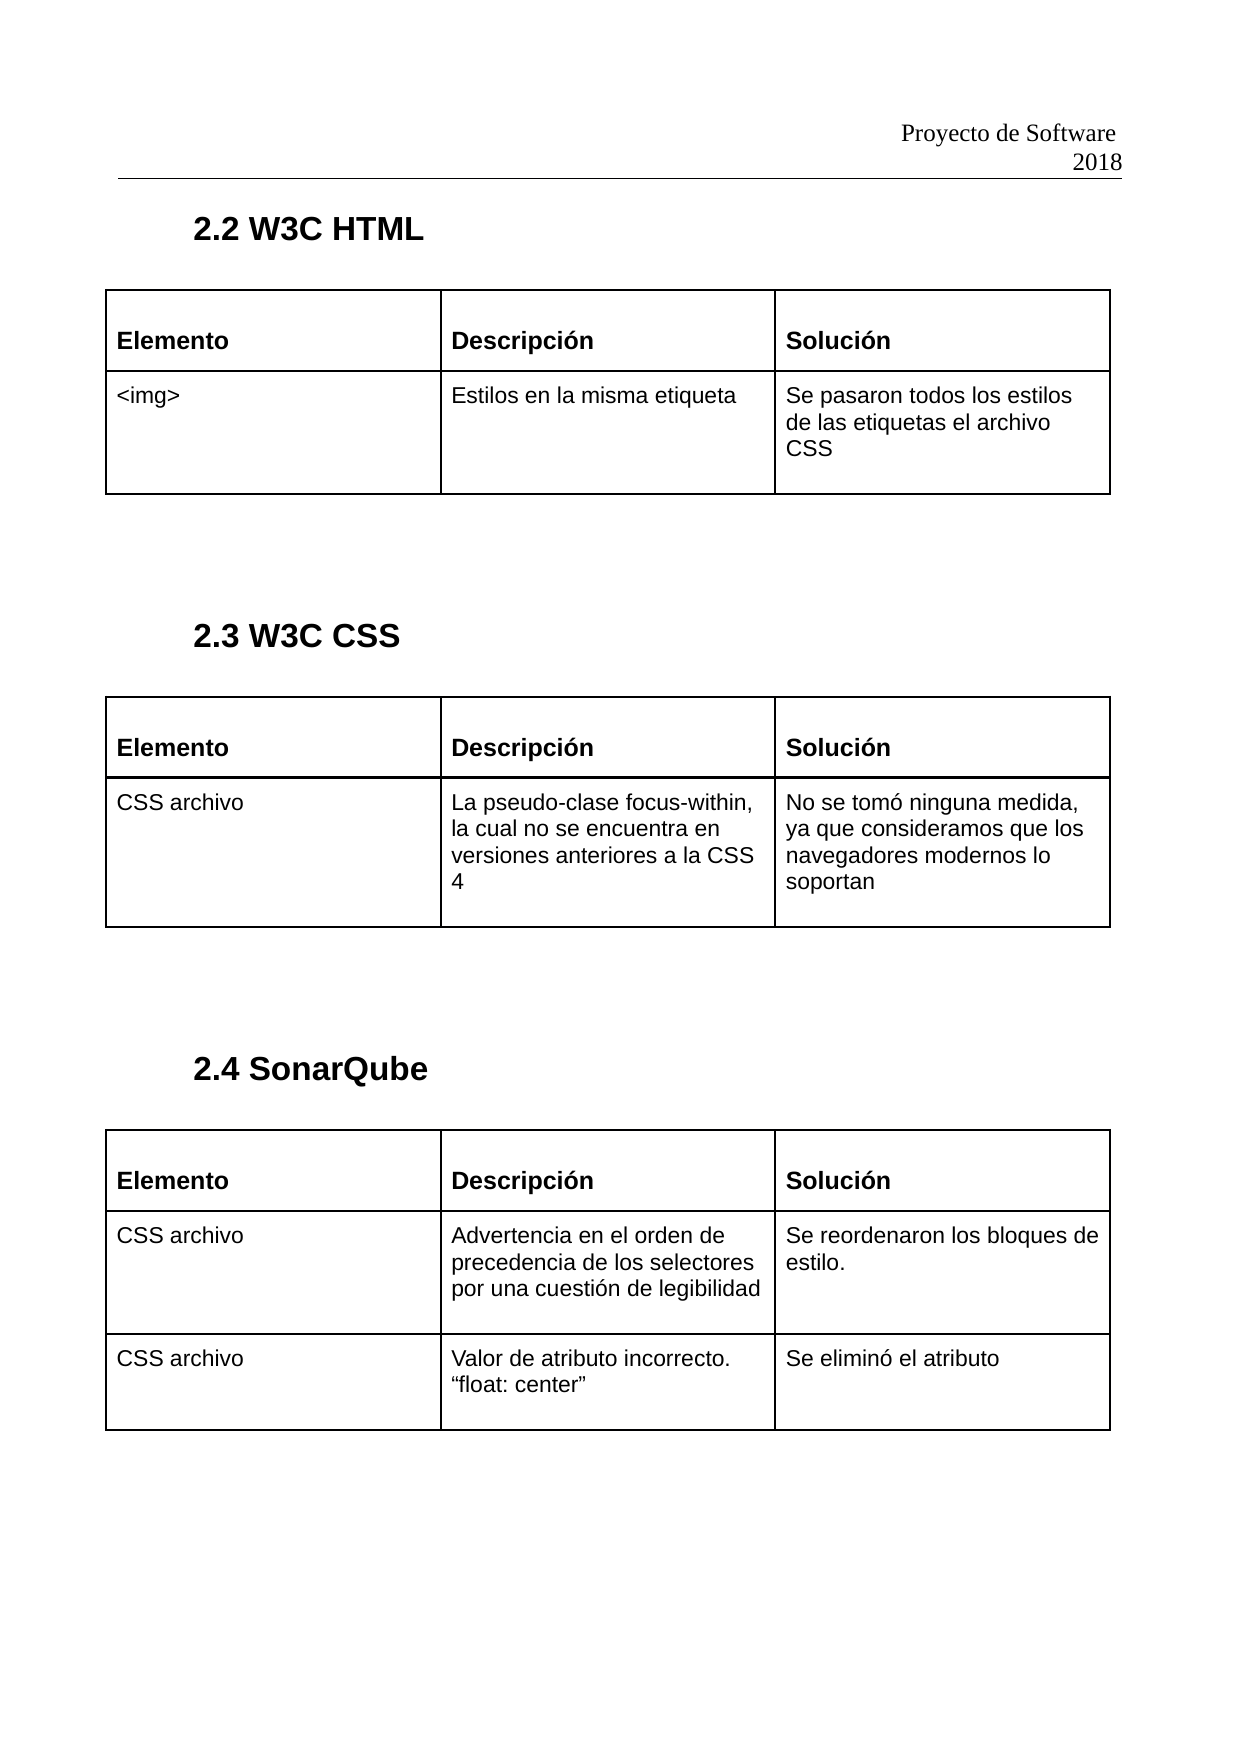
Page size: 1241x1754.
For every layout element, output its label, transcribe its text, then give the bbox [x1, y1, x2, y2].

table_header Descripción [442, 698, 774, 776]
table_header Solución [776, 698, 1109, 776]
table_header Descripción [442, 291, 774, 370]
table_cell Se eliminó el atributo [776, 1335, 1109, 1429]
table_cell CSS archivo [107, 1335, 440, 1429]
subtitle 2.4 SonarQube [118, 1049, 1122, 1087]
subtitle 2.3 W3C CSS [118, 616, 1122, 654]
table_cell Se pasaron todos los estilos de las etiquetas el archivo CSS [776, 372, 1109, 492]
table_header Descripción [442, 1131, 774, 1209]
table_cell CSS archivo [107, 779, 440, 926]
table_cell Valor de atributo incorrecto. “float: center” [442, 1335, 774, 1429]
table_header Solución [776, 1131, 1109, 1209]
table_cell Se reordenaron los bloques de estilo. [776, 1212, 1109, 1332]
table_cell Estilos en la misma etiqueta [442, 372, 774, 492]
table_cell CSS archivo [107, 1212, 440, 1332]
table_cell Advertencia en el orden de precedencia de los selectores por una cuestión de legibilidad [442, 1212, 774, 1332]
table_cell No se tomó ninguna medida, ya que consideramos que los navegadores modernos lo soportan [776, 779, 1109, 926]
table_header Elemento [107, 698, 440, 776]
table_header Solución [776, 291, 1109, 370]
table_cell <img> [107, 372, 440, 492]
table_cell La pseudo-clase focus-within, la cual no se encuentra en versiones anteriores a la CSS 4 [442, 779, 774, 926]
subtitle 2.2 W3C HTML [118, 209, 1122, 248]
table_header Elemento [107, 1131, 440, 1209]
table_header Elemento [107, 291, 440, 370]
